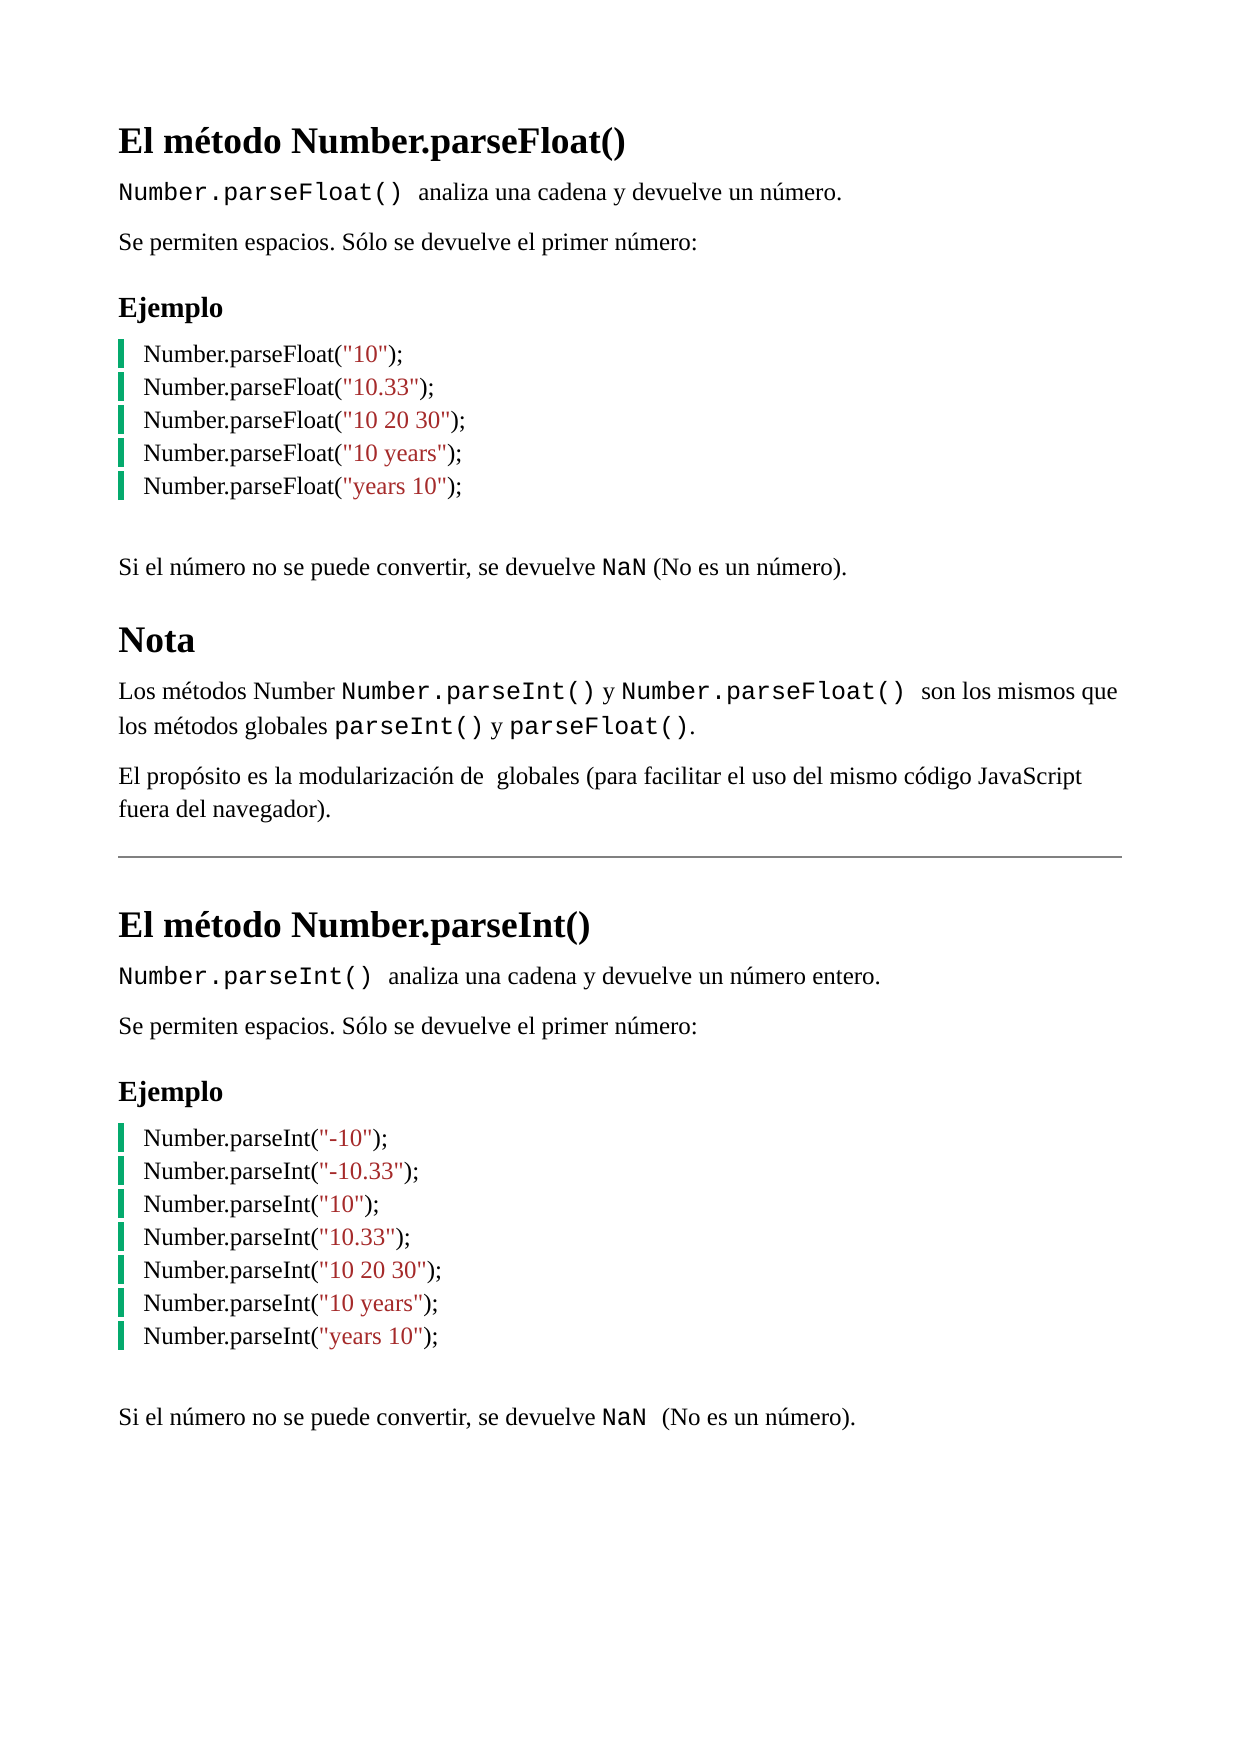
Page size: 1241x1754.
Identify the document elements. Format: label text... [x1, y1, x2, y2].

text Number.parseFloat() analiza una cadena y devuelve un número. [118, 177, 1122, 208]
subtitle Ejemplo [118, 1074, 1122, 1107]
subtitle Ejemplo [118, 290, 1122, 324]
text Si el número no se puede convertir, se devuelve NaN (No es un número). [118, 1402, 1122, 1433]
text Si el número no se puede convertir, se devuelve NaN (No es un número). [118, 552, 1122, 583]
subtitle El método Number.parseInt() [118, 902, 1122, 945]
subtitle Nota [118, 618, 1122, 661]
text Number.parseInt() analiza una cadena y devuelve un número entero. [118, 961, 1122, 992]
text Se permiten espacios. Sólo se devuelve el primer número: [118, 227, 1122, 256]
text Los métodos Number Number.parseInt() y Number.parseFloat() son los mismos que los métodos globales parseInt() y parseFloat(). [118, 676, 1122, 742]
text Se permiten espacios. Sólo se devuelve el primer número: [118, 1011, 1122, 1039]
text El propósito es la modularización de globales (para facilitar el uso del mismo código JavaScript fuera del navegador). [118, 761, 1122, 823]
subtitle El método Number.parseFloat() [118, 118, 1122, 161]
text Number.parseFloat("10"); Number.parseFloat("10.33"); Number.parseFloat("10 20 30"); Number.parseFloat("10 years"); Number.parseFloat("years 10"); [118, 339, 1122, 500]
text Number.parseInt("-10"); Number.parseInt("-10.33"); Number.parseInt("10"); Number.parseInt("10.33"); Number.parseInt("10 20 30"); Number.parseInt("10 years"); Number.parseInt("years 10"); [118, 1123, 1122, 1350]
